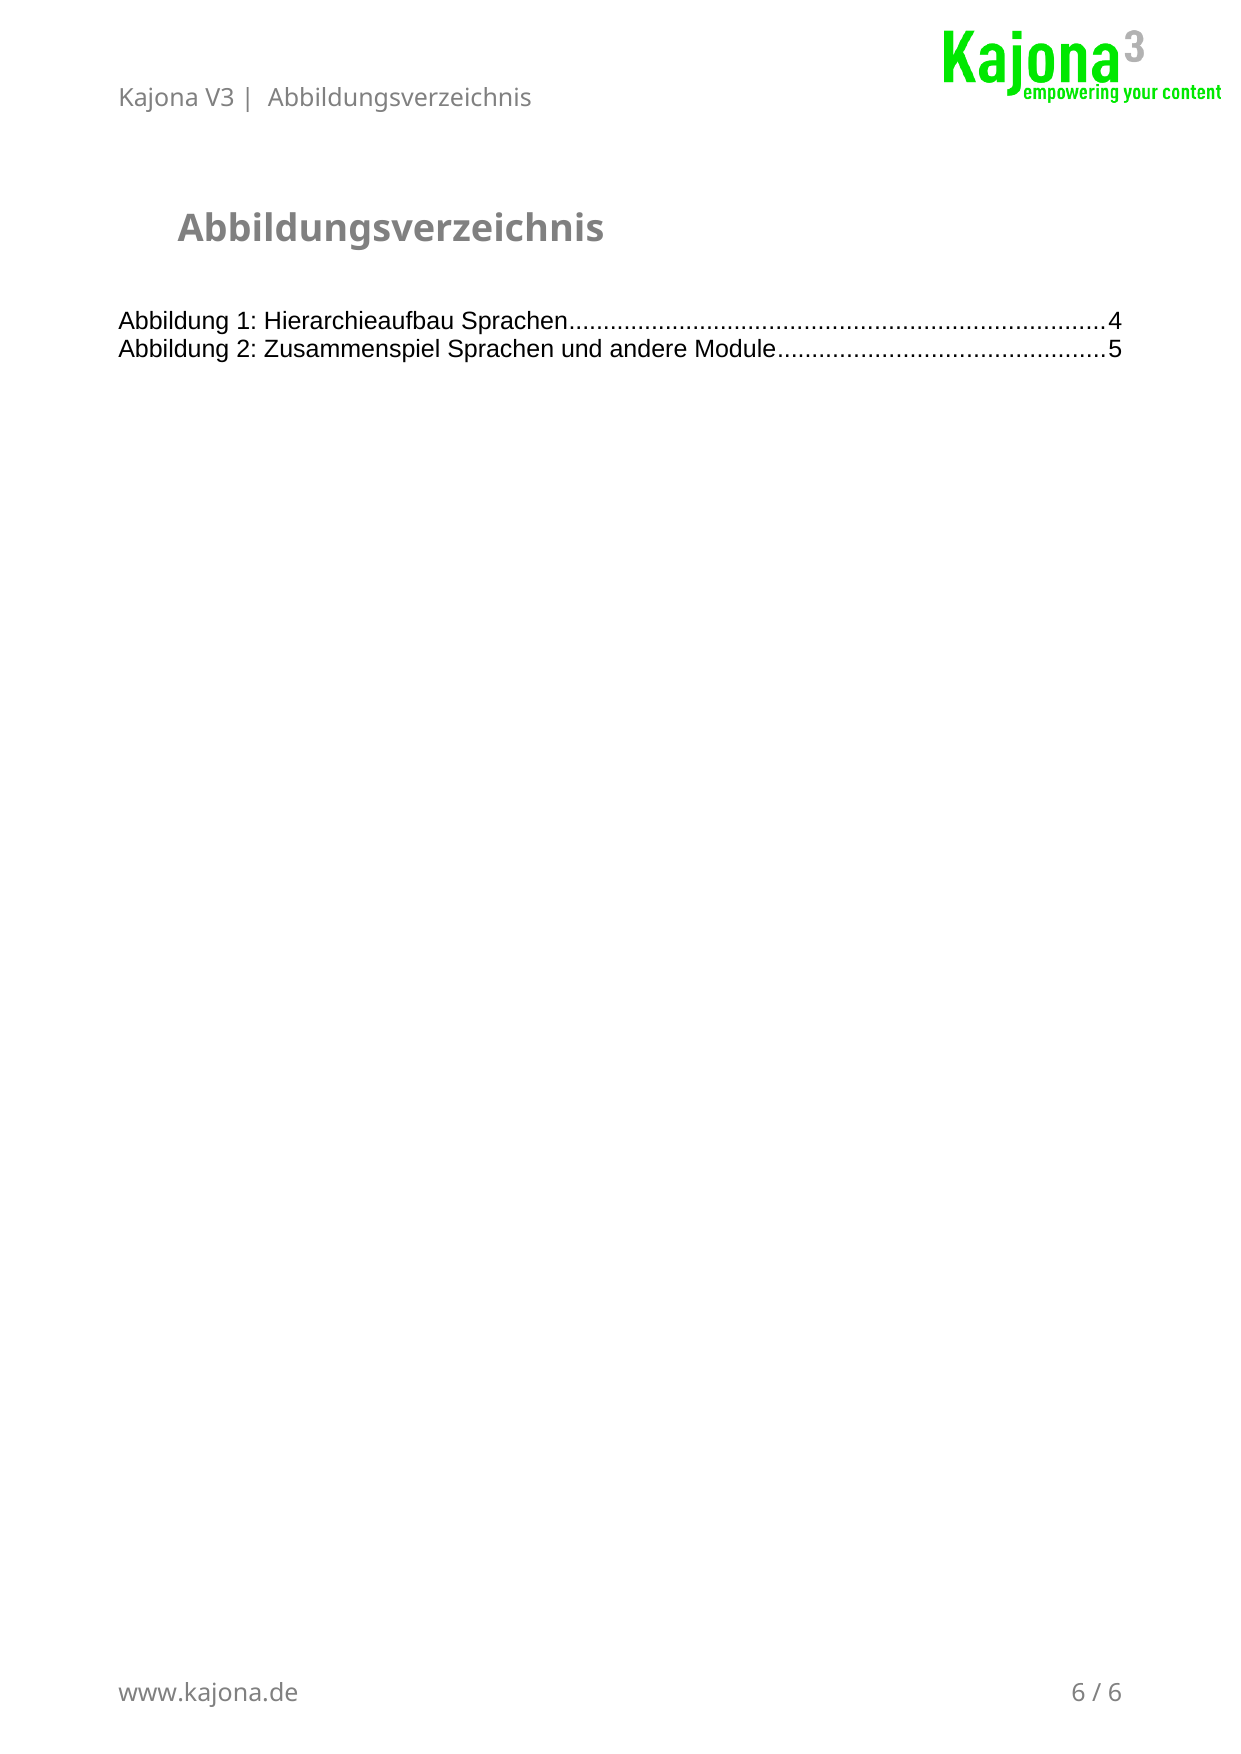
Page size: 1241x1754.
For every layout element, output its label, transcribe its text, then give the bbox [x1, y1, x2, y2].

picture [944, 30, 1221, 103]
subtitle Abbildungsverzeichnis [118, 201, 1122, 253]
text Abbildung 2: Zusammenspiel Sprachen und andere Module 5 [118, 335, 1122, 363]
text Abbildung 1: Hierarchieaufbau Sprachen 4 [118, 307, 1122, 335]
